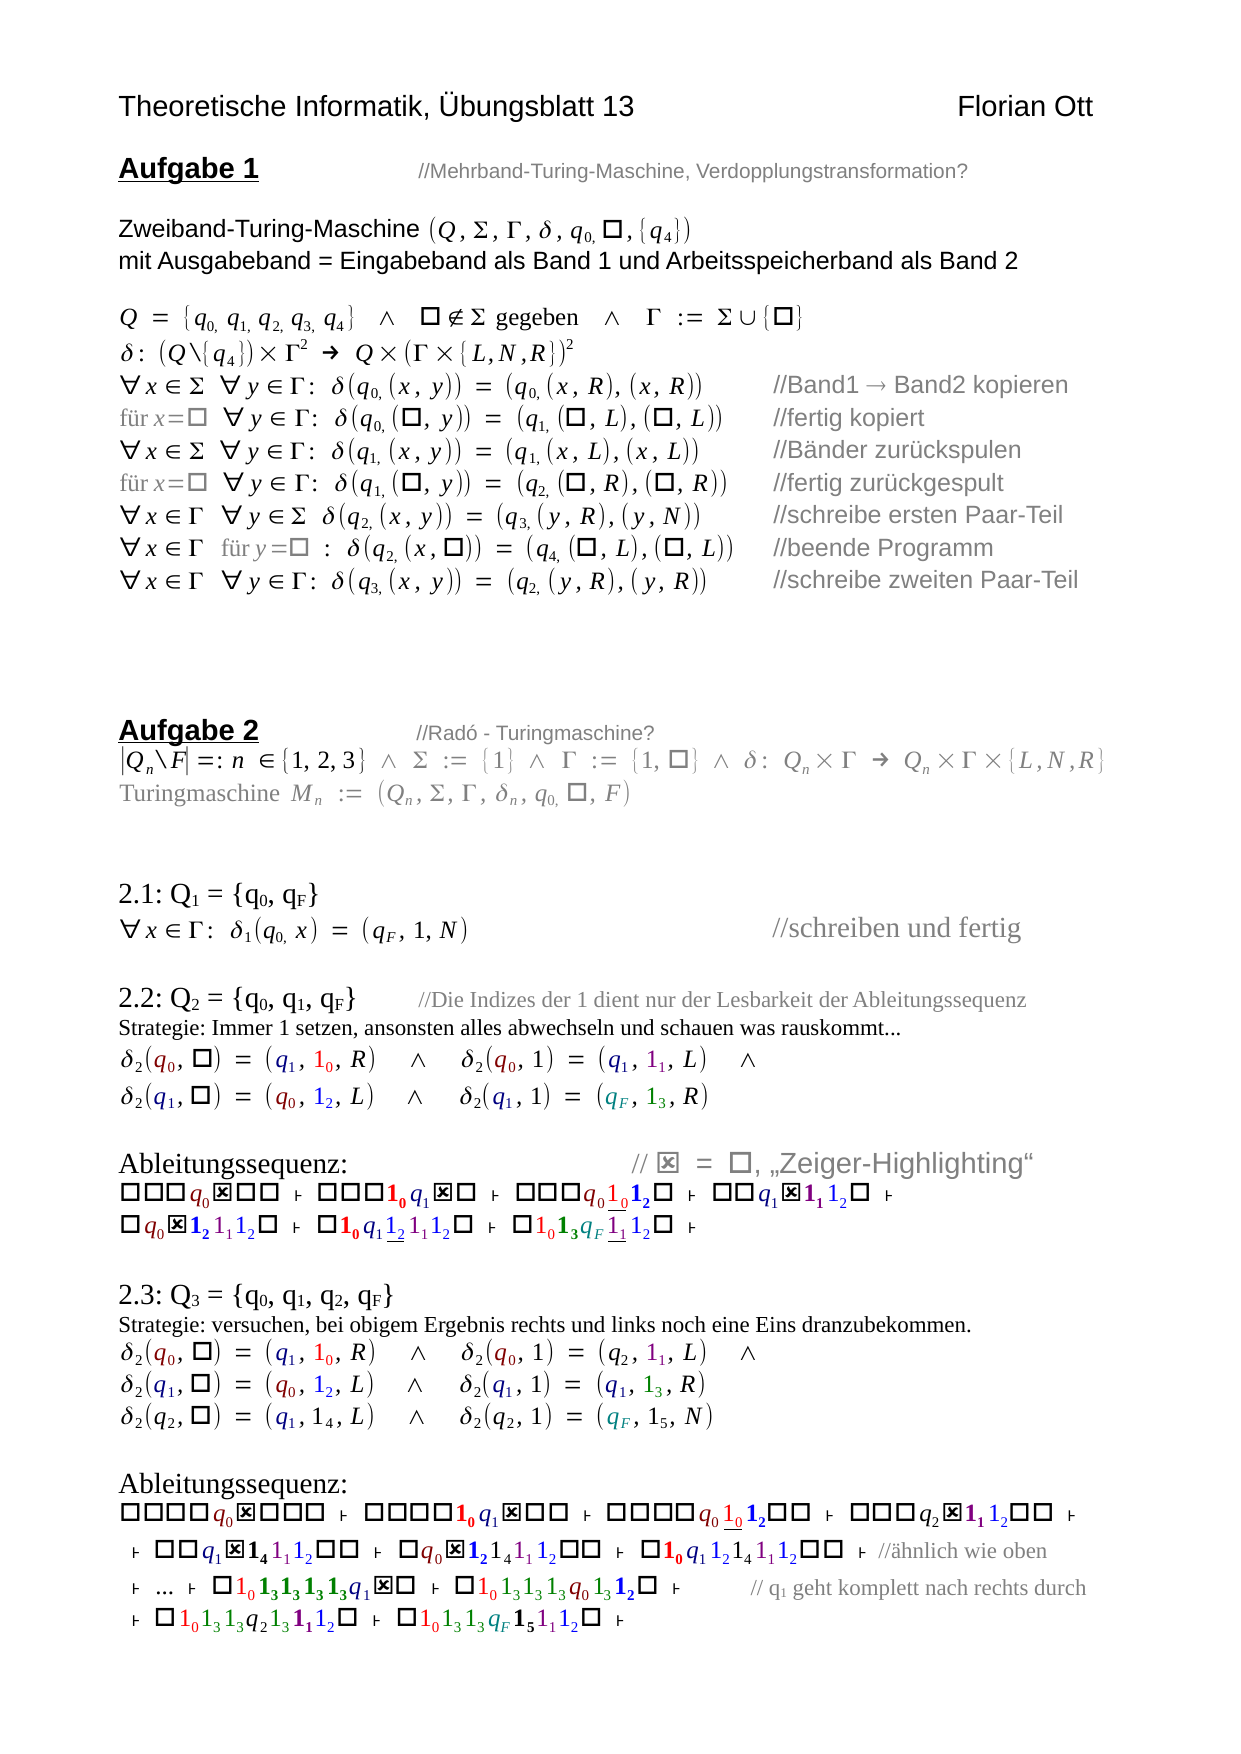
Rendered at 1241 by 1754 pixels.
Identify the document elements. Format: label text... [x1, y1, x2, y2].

text //fertig kopiert [118, 403, 1122, 435]
text Ableitungssequenz: // ☒ = □, „Zeiger-Highlighting“ [118, 1146, 1122, 1180]
text //schreibe ersten Paar-Teil [118, 500, 1122, 533]
text //Bänder zurückspulen [118, 435, 1122, 468]
text //schreibe zweiten Paar-Teil [118, 565, 1122, 598]
text Aufgabe 1 //Mehrband-Turing-Maschine, Verdopplungstransformation? [118, 152, 1122, 185]
text Ableitungssequenz: [118, 1466, 1122, 1500]
text Zweiband-Turing-Maschine [118, 214, 1122, 246]
text 2.2: Q2 = {q0, q1, qF} //Die Indizes der 1 dient nur der Lesbarkeit der Ableitungssequenz [118, 980, 1122, 1014]
text // q1 geht komplett nach rechts durch [118, 1568, 1122, 1604]
text //ähnlich wie oben [118, 1531, 1122, 1568]
text 2.1: Q1 = {q0, qF} [118, 877, 1122, 910]
text //Band1  Band2 kopieren [118, 370, 1122, 403]
text mit Ausgabeband = Eingabeband als Band 1 und Arbeitsspeicherband als Band 2 [118, 246, 1122, 275]
text 2.3: Q3 = {q0, q1, q2, qF} [118, 1277, 1122, 1311]
text Strategie: Immer 1 setzen, ansonsten alles abwechseln und schauen was rauskommt... [118, 1014, 1122, 1040]
text //beende Programm [118, 533, 1122, 565]
text Aufgabe 2 //Radó - Turingmaschine? [118, 713, 1122, 746]
text //fertig zurückgespult [118, 468, 1122, 500]
text //schreiben und fertig [118, 910, 1122, 947]
text Strategie: versuchen, bei obigem Ergebnis rechts und links noch eine Eins dranzubekommen. [118, 1311, 1122, 1337]
